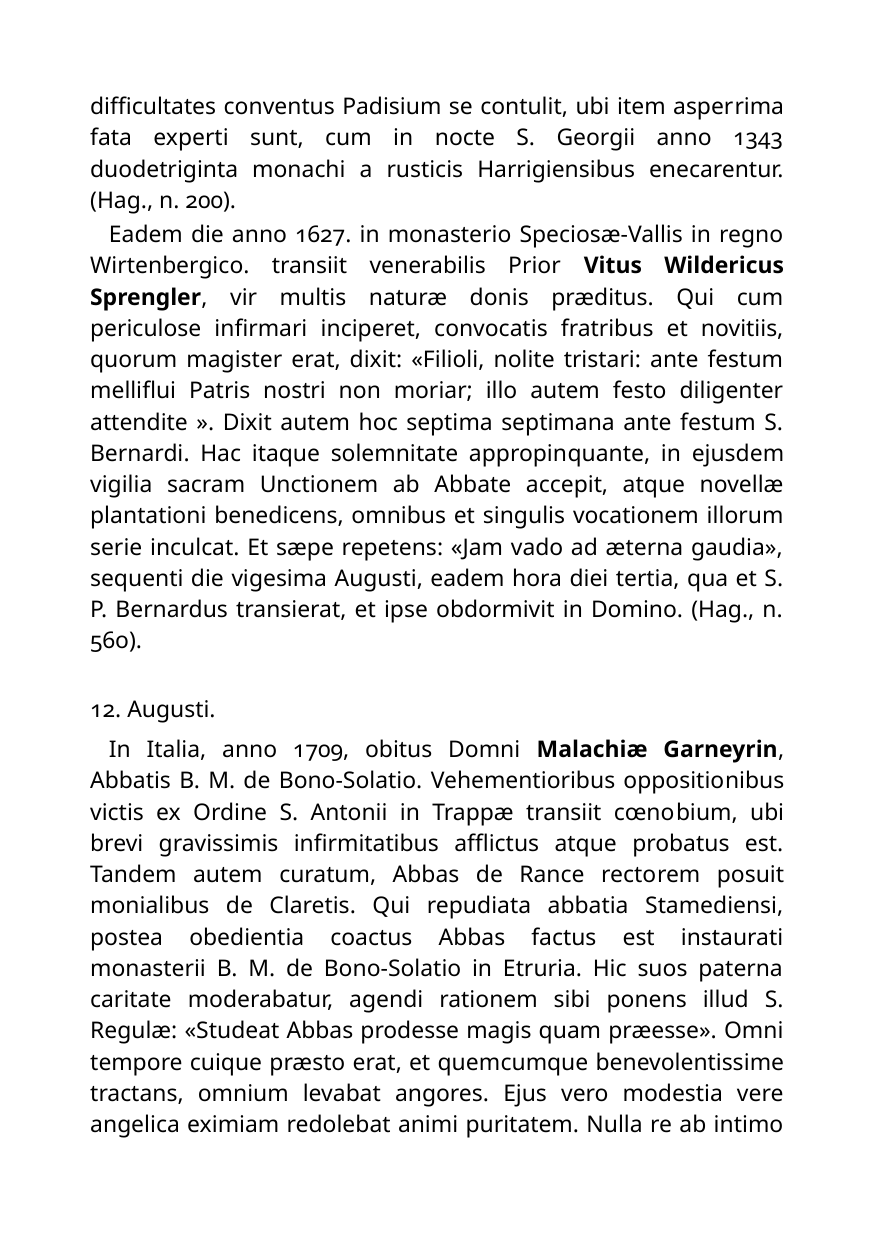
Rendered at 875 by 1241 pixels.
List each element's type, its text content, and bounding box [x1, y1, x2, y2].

text Eadem die anno 1627. in monasterio Speciosæ-Vallis in regno Wirtenbergico. transiit venerabilis Prior Vitus Wildericus Sprengler, vir multis naturæ donis præditus. Qui cum periculose infirmari inciperet, convocatis fratribus et novitiis, quorum magister erat, dixit: «Filioli, nolite tristari: ante festum melliflui Patris nostri non moriar; illo autem festo diligenter attendite ». Dixit autem hoc septima septimana ante festum S. Bernardi. Hac itaque solemnitate appropin­quante, in ejusdem vigilia sacram Unctionem ab Abbate accepit, atque novellæ plantationi benedicens, omnibus et singulis vocationem illorum serie inculcat. Et sæpe repetens: «Jam vado ad æterna gaudia», sequenti die vigesima Augusti, eadem hora diei tertia, qua et S. P. Bernardus transierat, et ipse obdormivit in Domino. (Hag., n. 56o). [90, 218, 784, 656]
text In Italia, anno 1709, obitus Domni Malachiæ Garneyrin, Abbatis B. M. de Bono-Solatio. Vehementioribus oppositio­nibus victis ex Ordine S. Antonii in Trappæ transiit cœno­bium, ubi brevi gravissimis infirmitatibus afflictus atque probatus est. Tandem autem curatum, Abbas de Rance recto­rem posuit monialibus de Claretis. Qui repudiata abbatia Stamediensi, postea obedientia coactus Abbas factus est instaurati monasterii B. M. de Bono-Solatio in Etruria. Hic suos paterna caritate moderabatur, agendi rationem sibi ponens illud S. Regulæ: «Studeat Abbas prodesse magis quam præesse». Omni tempore cuique præsto erat, et quem­cumque benevolentissime tractans, omnium levabat angores. Ejus vero modestia vere angelica eximiam redolebat animi puritatem. Nulla re ab intimo [90, 733, 784, 1139]
text difficultates conventus Padisium se contulit, ubi item asper­rima fata experti sunt, cum in nocte S. Georgii anno 1343 duodetriginta monachi a rusticis Harrigiensibus enecarentur. (Hag., n. 200). [90, 90, 784, 215]
text 12. Augusti. [90, 693, 784, 724]
